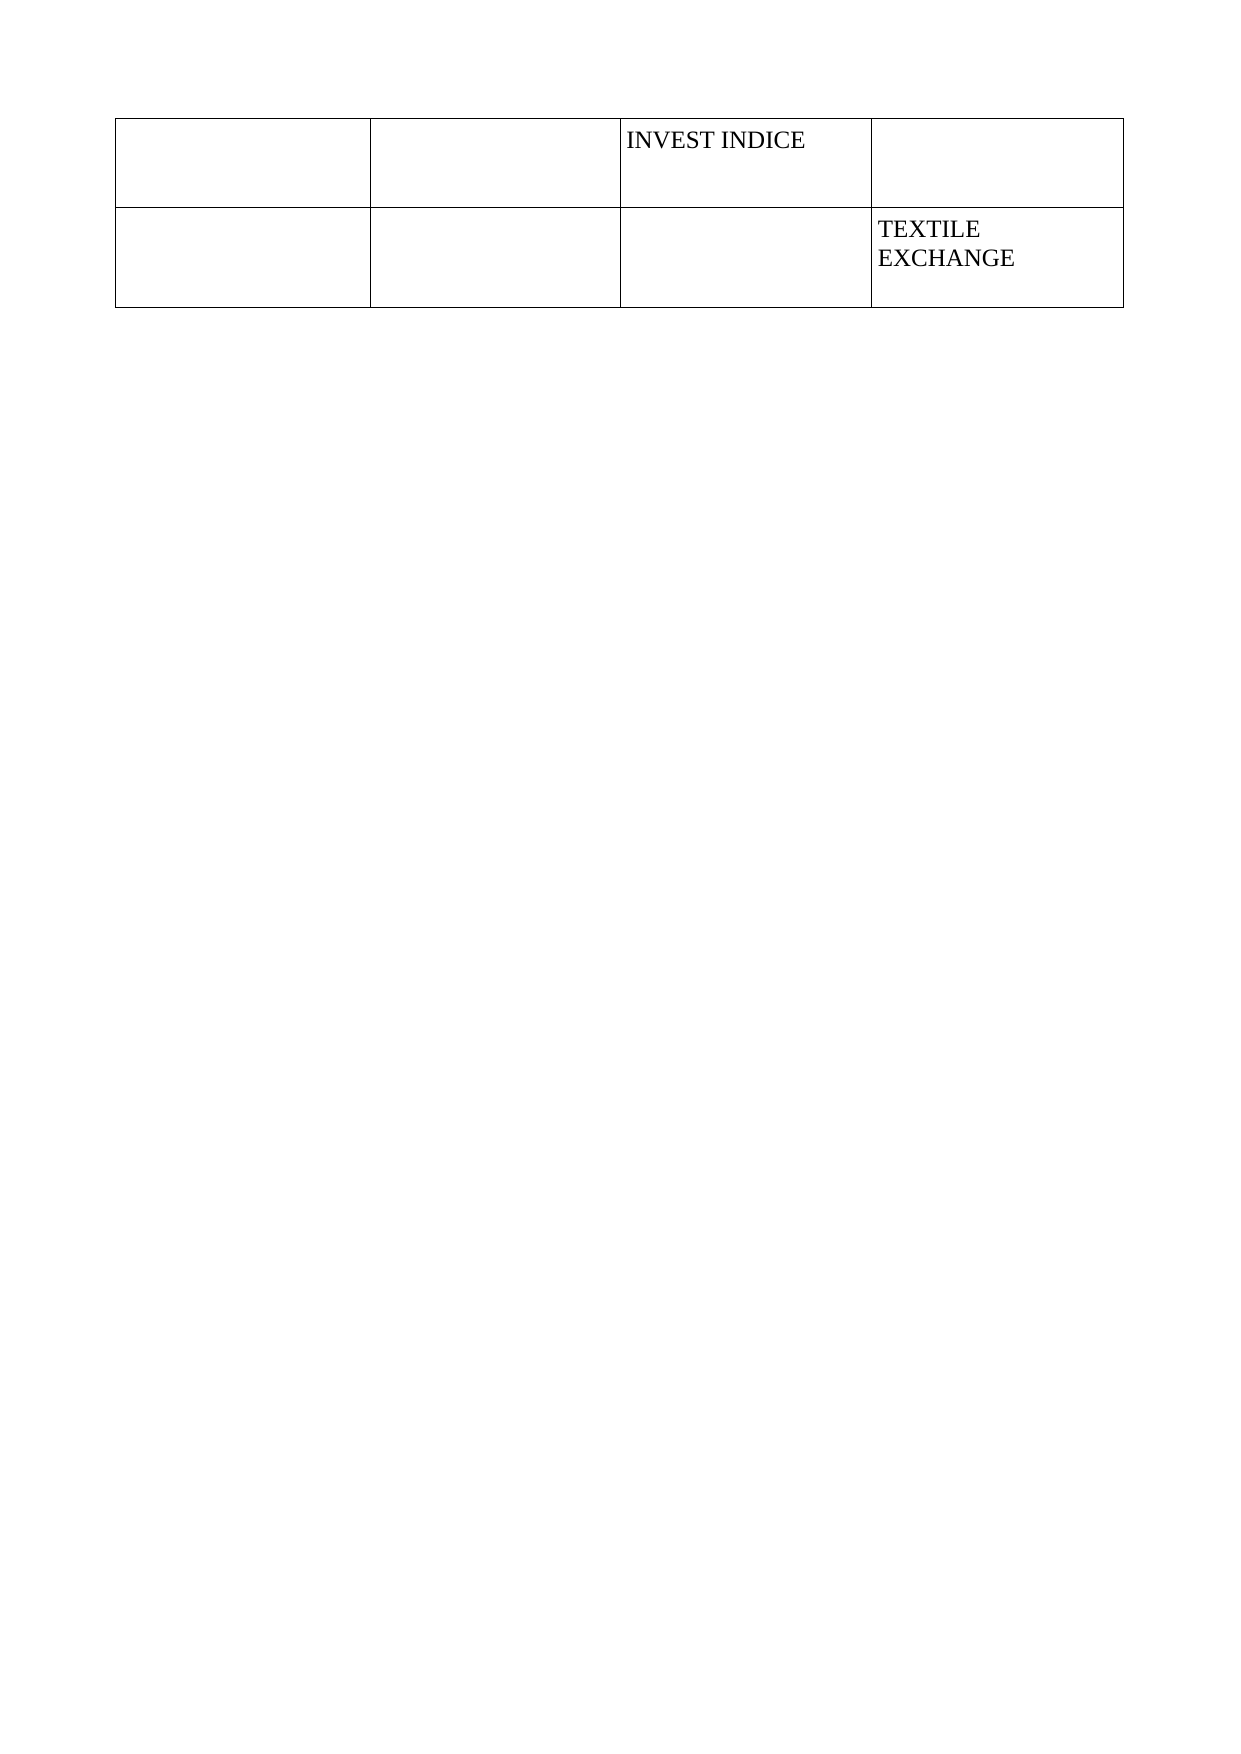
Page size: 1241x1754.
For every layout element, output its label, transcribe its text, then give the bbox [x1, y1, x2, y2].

table_cell [621, 208, 871, 307]
table_cell [116, 119, 370, 207]
table_cell [371, 119, 620, 207]
table_cell TEXTILE EXCHANGE [872, 208, 1123, 307]
table_cell INVEST INDICE [621, 119, 871, 207]
table_cell [371, 208, 620, 307]
table_cell [116, 208, 370, 307]
table_cell [872, 119, 1123, 207]
